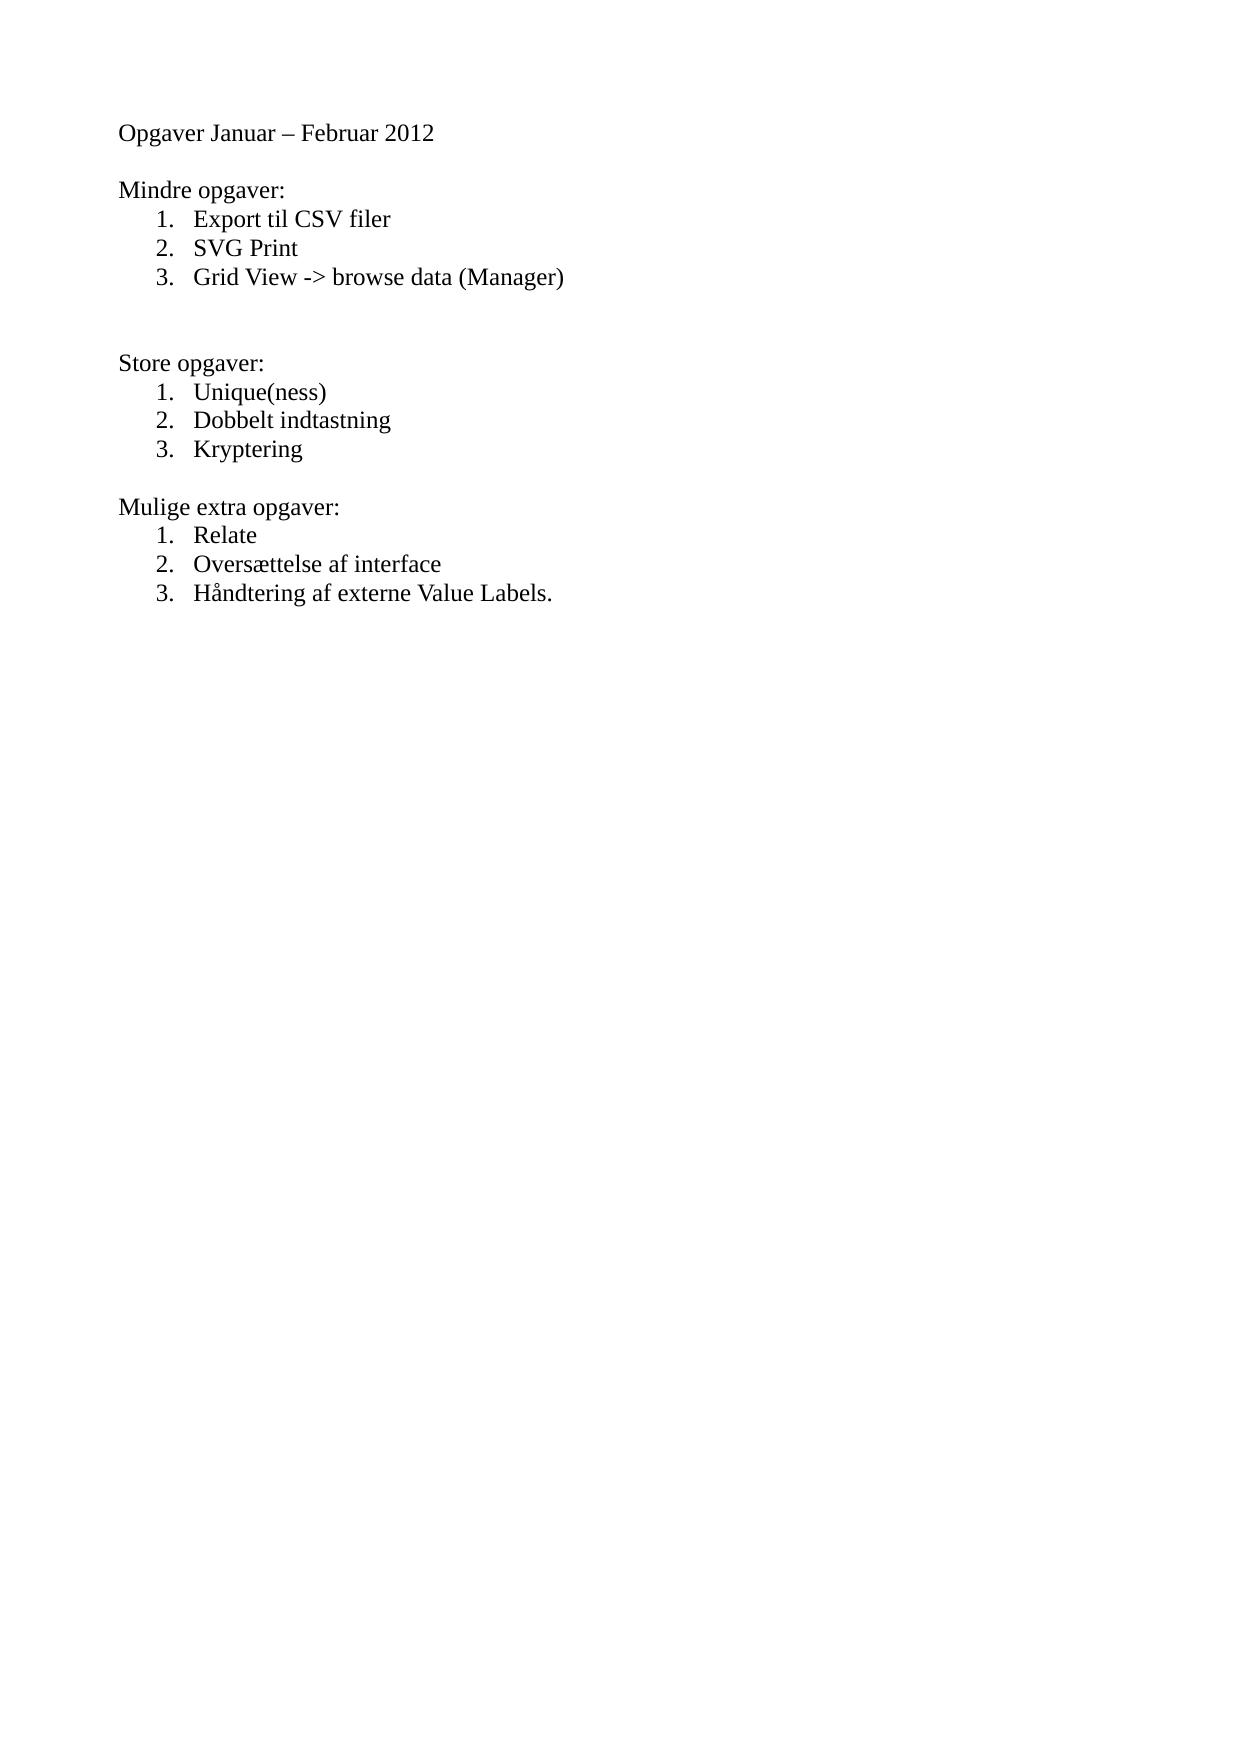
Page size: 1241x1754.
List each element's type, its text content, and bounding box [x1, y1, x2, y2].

text Opgaver Januar – Februar 2012 [118, 118, 1122, 147]
list Kryptering [156, 434, 1122, 463]
text Store opgaver: [118, 348, 1122, 377]
text Mindre opgaver: [118, 176, 1122, 204]
list Relate [156, 521, 1122, 549]
list Håndtering af externe Value Labels. [156, 578, 1122, 607]
list SVG Print [156, 233, 1122, 262]
list Unique(ness) [156, 377, 1122, 406]
list Grid View -> browse data (Manager) [156, 262, 1122, 291]
list Dobbelt indtastning [156, 406, 1122, 434]
list Oversættelse af interface [156, 549, 1122, 578]
text Mulige extra opgaver: [118, 492, 1122, 521]
list Export til CSV filer [156, 204, 1122, 233]
